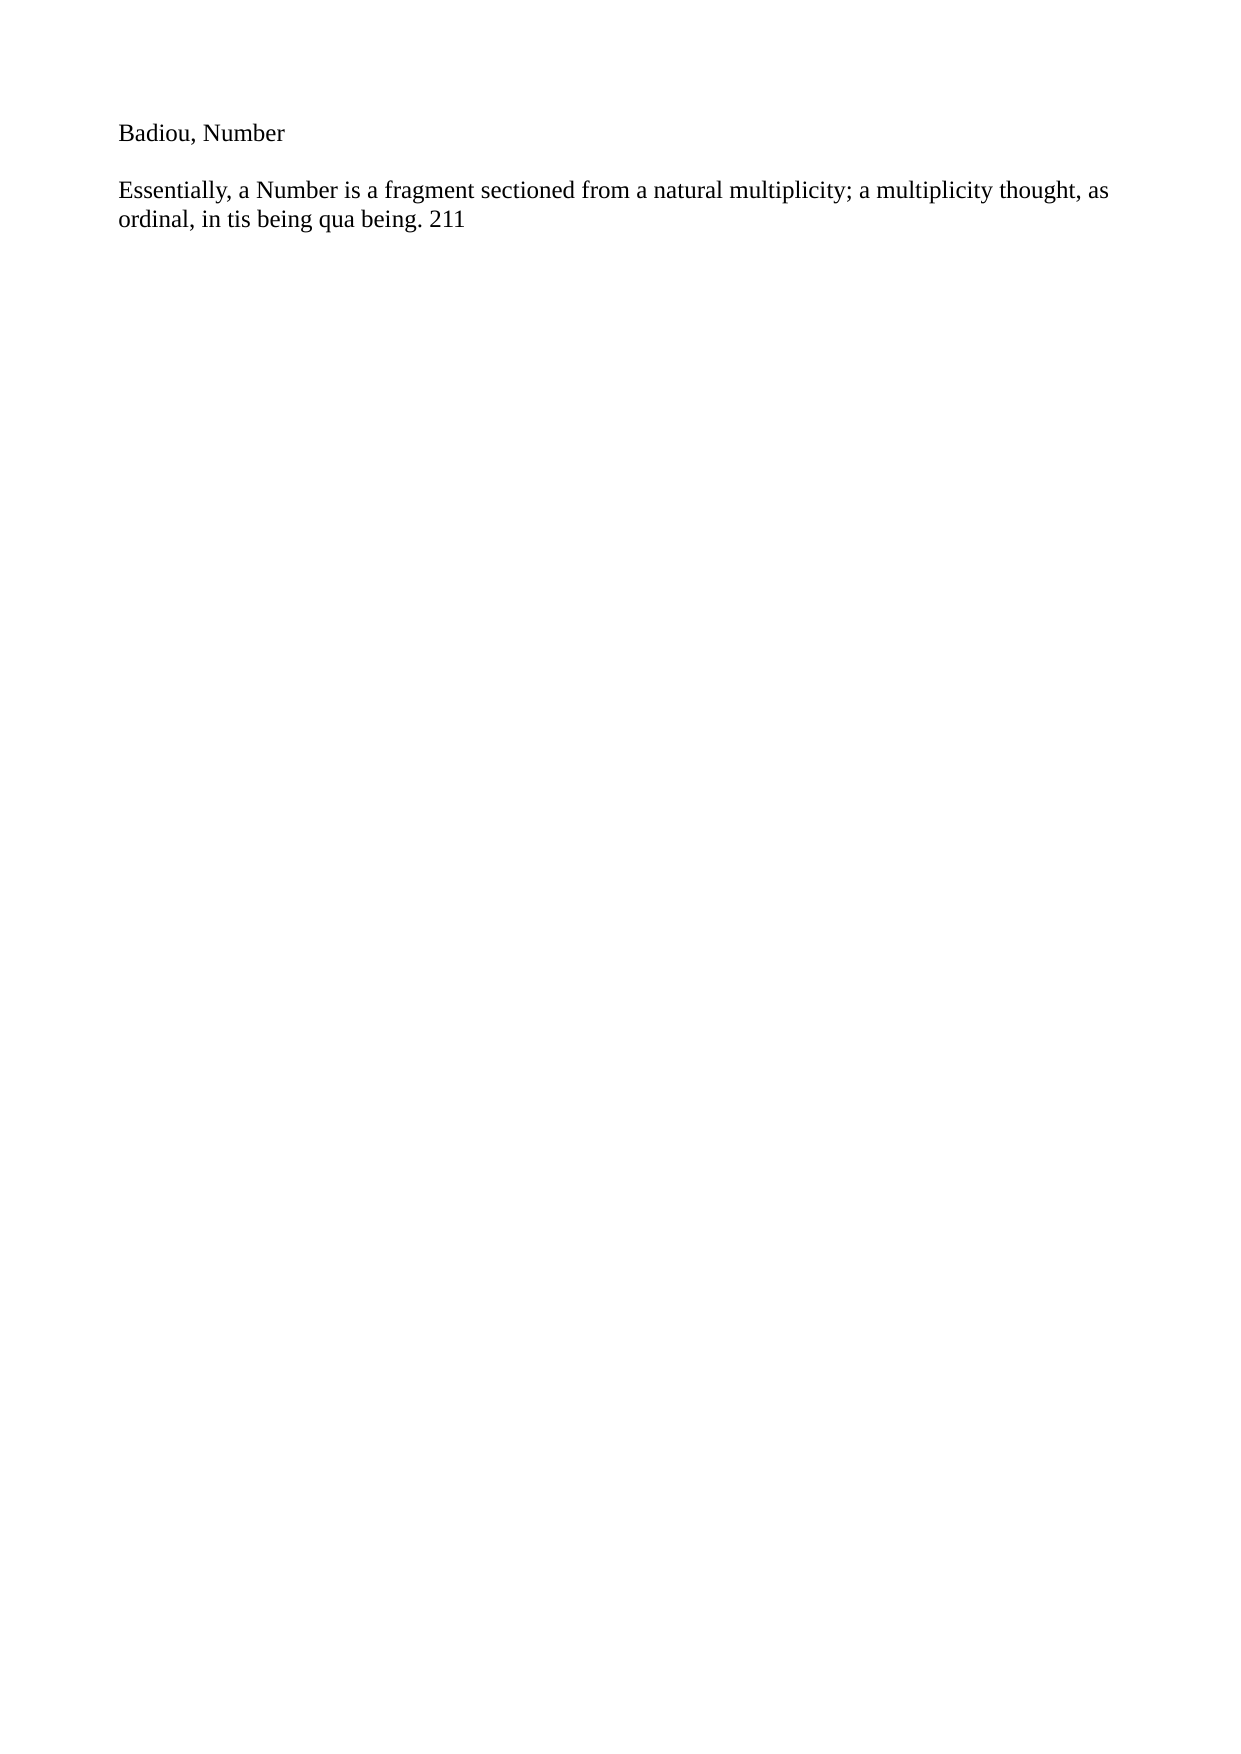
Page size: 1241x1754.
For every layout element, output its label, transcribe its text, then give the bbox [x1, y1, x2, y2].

text Essentially, a Number is a fragment sectioned from a natural multiplicity; a multiplicity thought, as ordinal, in tis being qua being. 211 [118, 176, 1122, 233]
text Badiou, Number [118, 118, 1122, 147]
